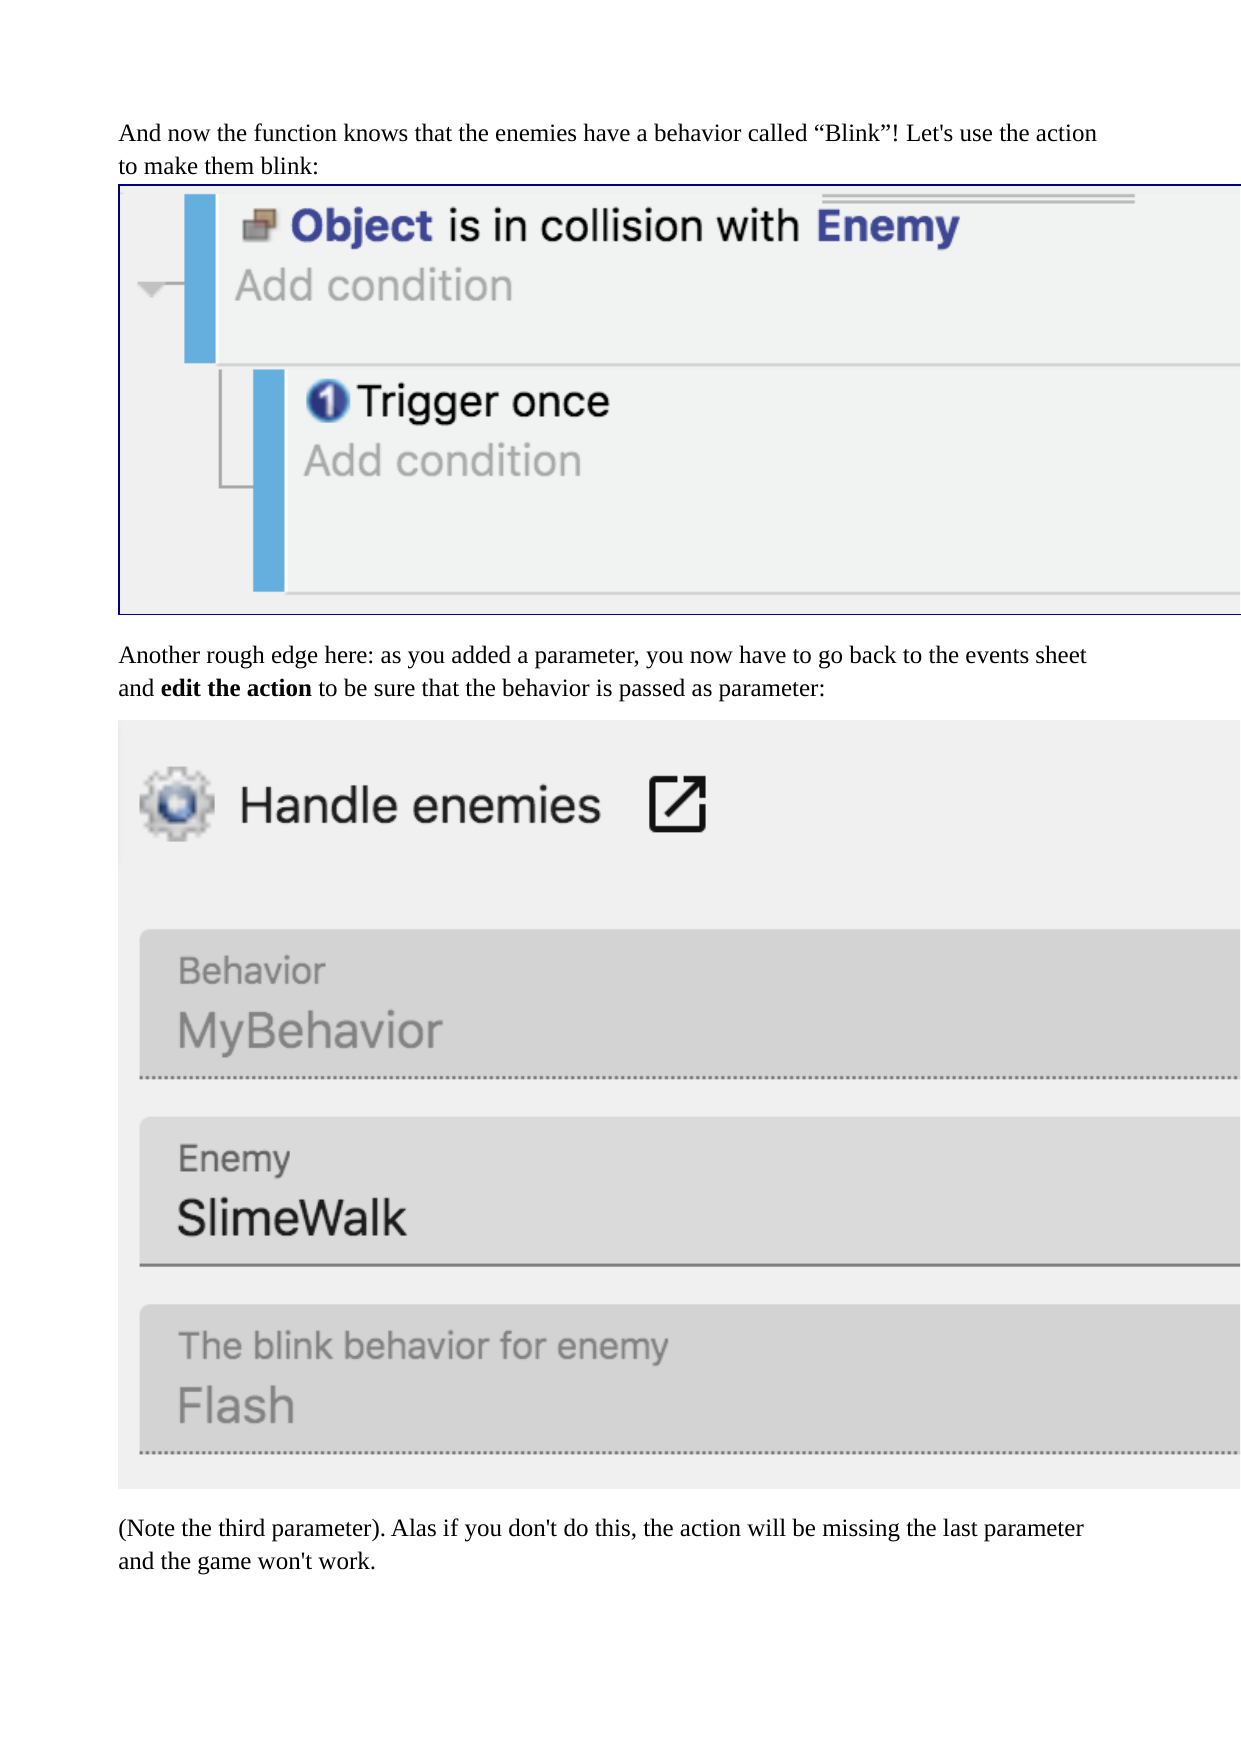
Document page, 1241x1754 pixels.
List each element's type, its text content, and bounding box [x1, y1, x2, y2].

picture [120, 186, 1241, 614]
text [118, 615, 1122, 621]
text And now the function knows that the enemies have a behavior called “Blink”! Let's use the action to make them blink: [118, 118, 1122, 184]
text Another rough edge here: as you added a parameter, you now have to go back to the events sheet and edit the action to be sure that the behavior is passed as parameter: [118, 640, 1122, 701]
text (Note the third parameter). Alas if you don't do this, the action will be missing the last parameter and the game won't work. [118, 1513, 1122, 1575]
picture [118, 720, 1241, 1489]
